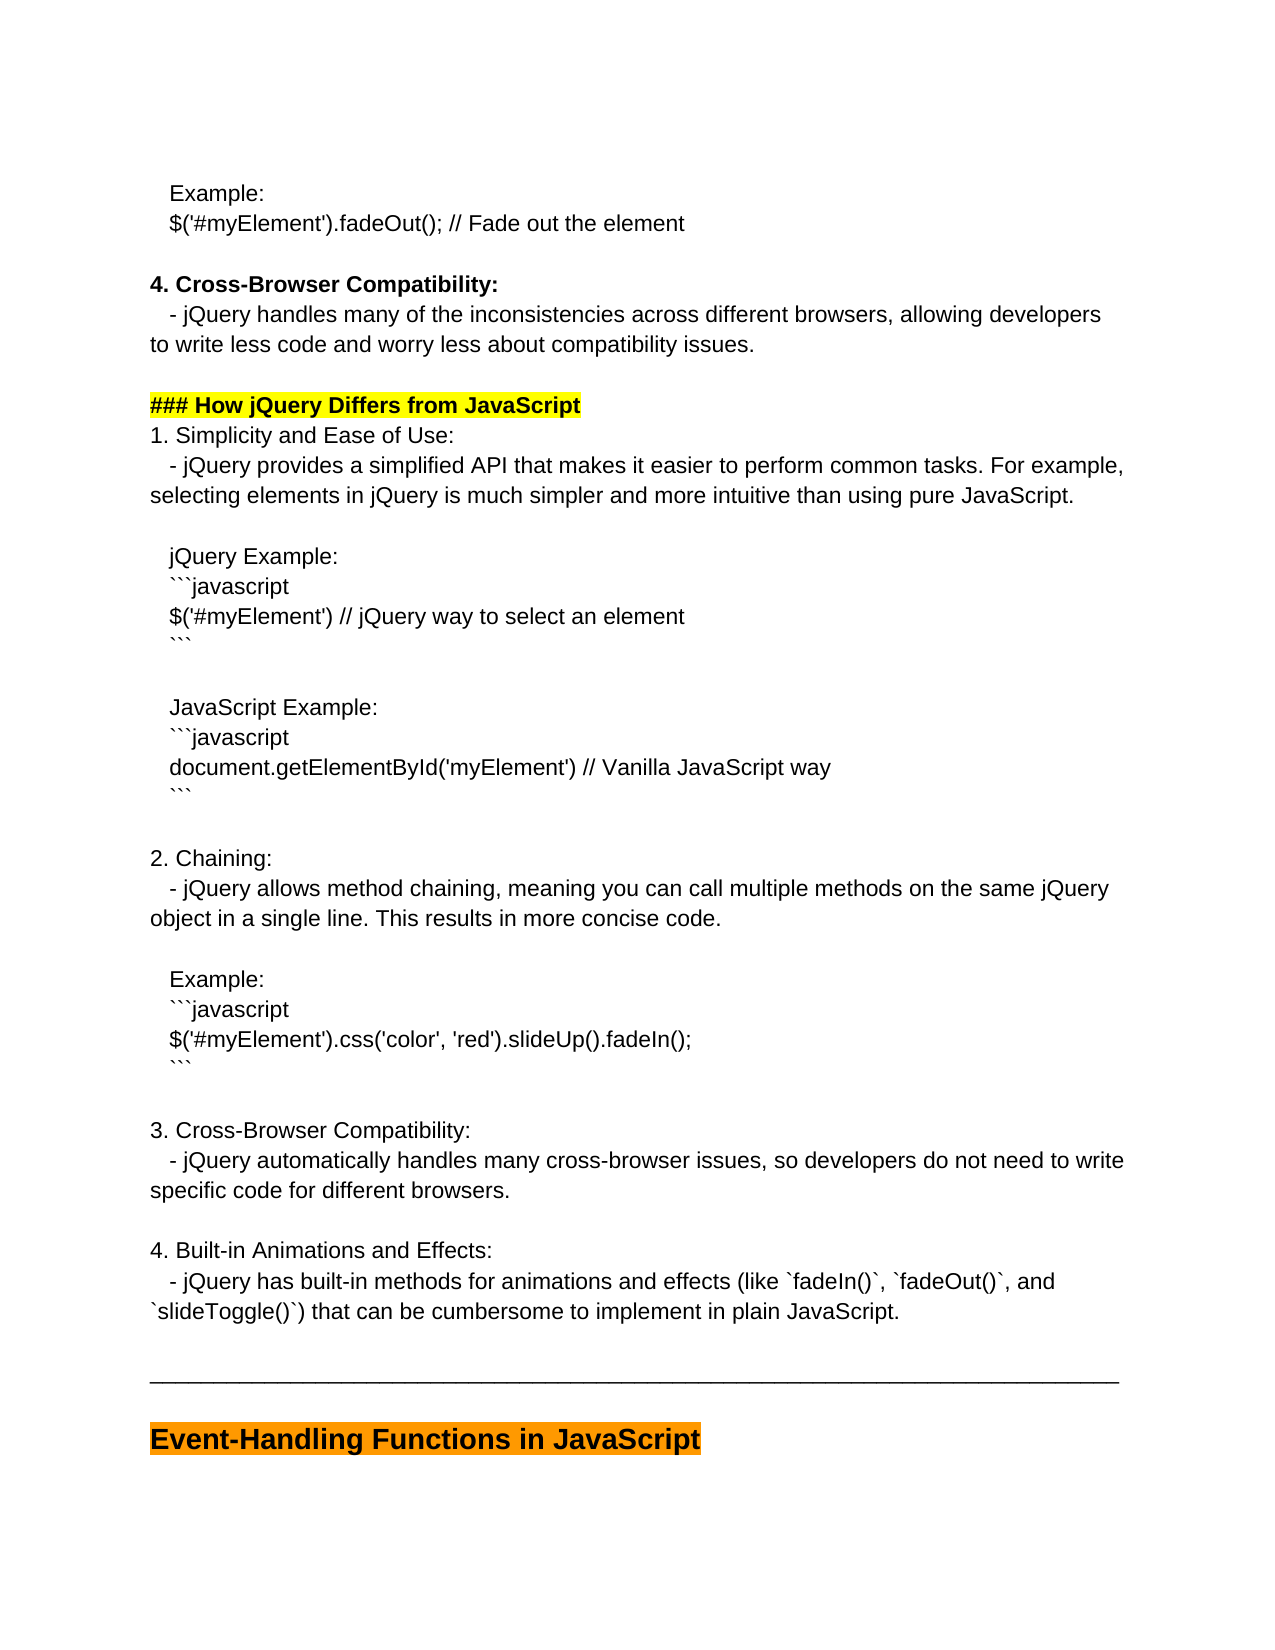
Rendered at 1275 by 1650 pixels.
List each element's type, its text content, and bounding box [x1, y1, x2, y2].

text $('#myElement').fadeOut(); // Fade out the element [150, 210, 1125, 237]
text 3. Cross-Browser Compatibility: [150, 1117, 1125, 1143]
text ``` [150, 784, 1125, 811]
text jQuery Example: [150, 543, 1125, 569]
text - jQuery handles many of the inconsistencies across different browsers, allowing developers to write less code and worry less about compatibility issues. [150, 301, 1125, 358]
text - jQuery automatically handles many cross-browser issues, so developers do not need to write specific code for different browsers. [150, 1147, 1125, 1203]
text ``` [150, 1056, 1125, 1083]
text 1. Simplicity and Ease of Use: [150, 422, 1125, 448]
text document.getElementById('myElement') // Vanilla JavaScript way [150, 754, 1125, 781]
text ```javascript [150, 996, 1125, 1022]
text Example: [150, 966, 1125, 992]
text ```javascript [150, 573, 1125, 599]
text - jQuery has built-in methods for animations and effects (like `fadeIn()`, `fadeOut()`, and `slideToggle()`) that can be cumbersome to implement in plain JavaScript. [150, 1268, 1125, 1324]
text - jQuery provides a simplified API that makes it easier to perform common tasks. For example, selecting elements in jQuery is much simpler and more intuitive than using pure JavaScript. [150, 452, 1125, 509]
text ``` [150, 633, 1125, 660]
subtitle Event-Handling Functions in JavaScript [150, 1422, 1125, 1455]
text - jQuery allows method chaining, meaning you can call multiple methods on the same jQuery object in a single line. This results in more concise code. [150, 875, 1125, 932]
text $('#myElement') // jQuery way to select an element [150, 603, 1125, 629]
text 4. Cross-Browser Compatibility: [150, 271, 1125, 297]
text Example: [150, 180, 1125, 207]
text JavaScript Example: [150, 694, 1125, 720]
text 4. Built-in Animations and Effects: [150, 1237, 1125, 1264]
text $('#myElement').css('color', 'red').slideUp().fadeIn(); [150, 1026, 1125, 1052]
text ____________________________________________________________________________ [150, 1358, 1125, 1385]
text 2. Chaining: [150, 845, 1125, 871]
text ```javascript [150, 724, 1125, 750]
text ### How jQuery Differs from JavaScript [150, 392, 1125, 418]
